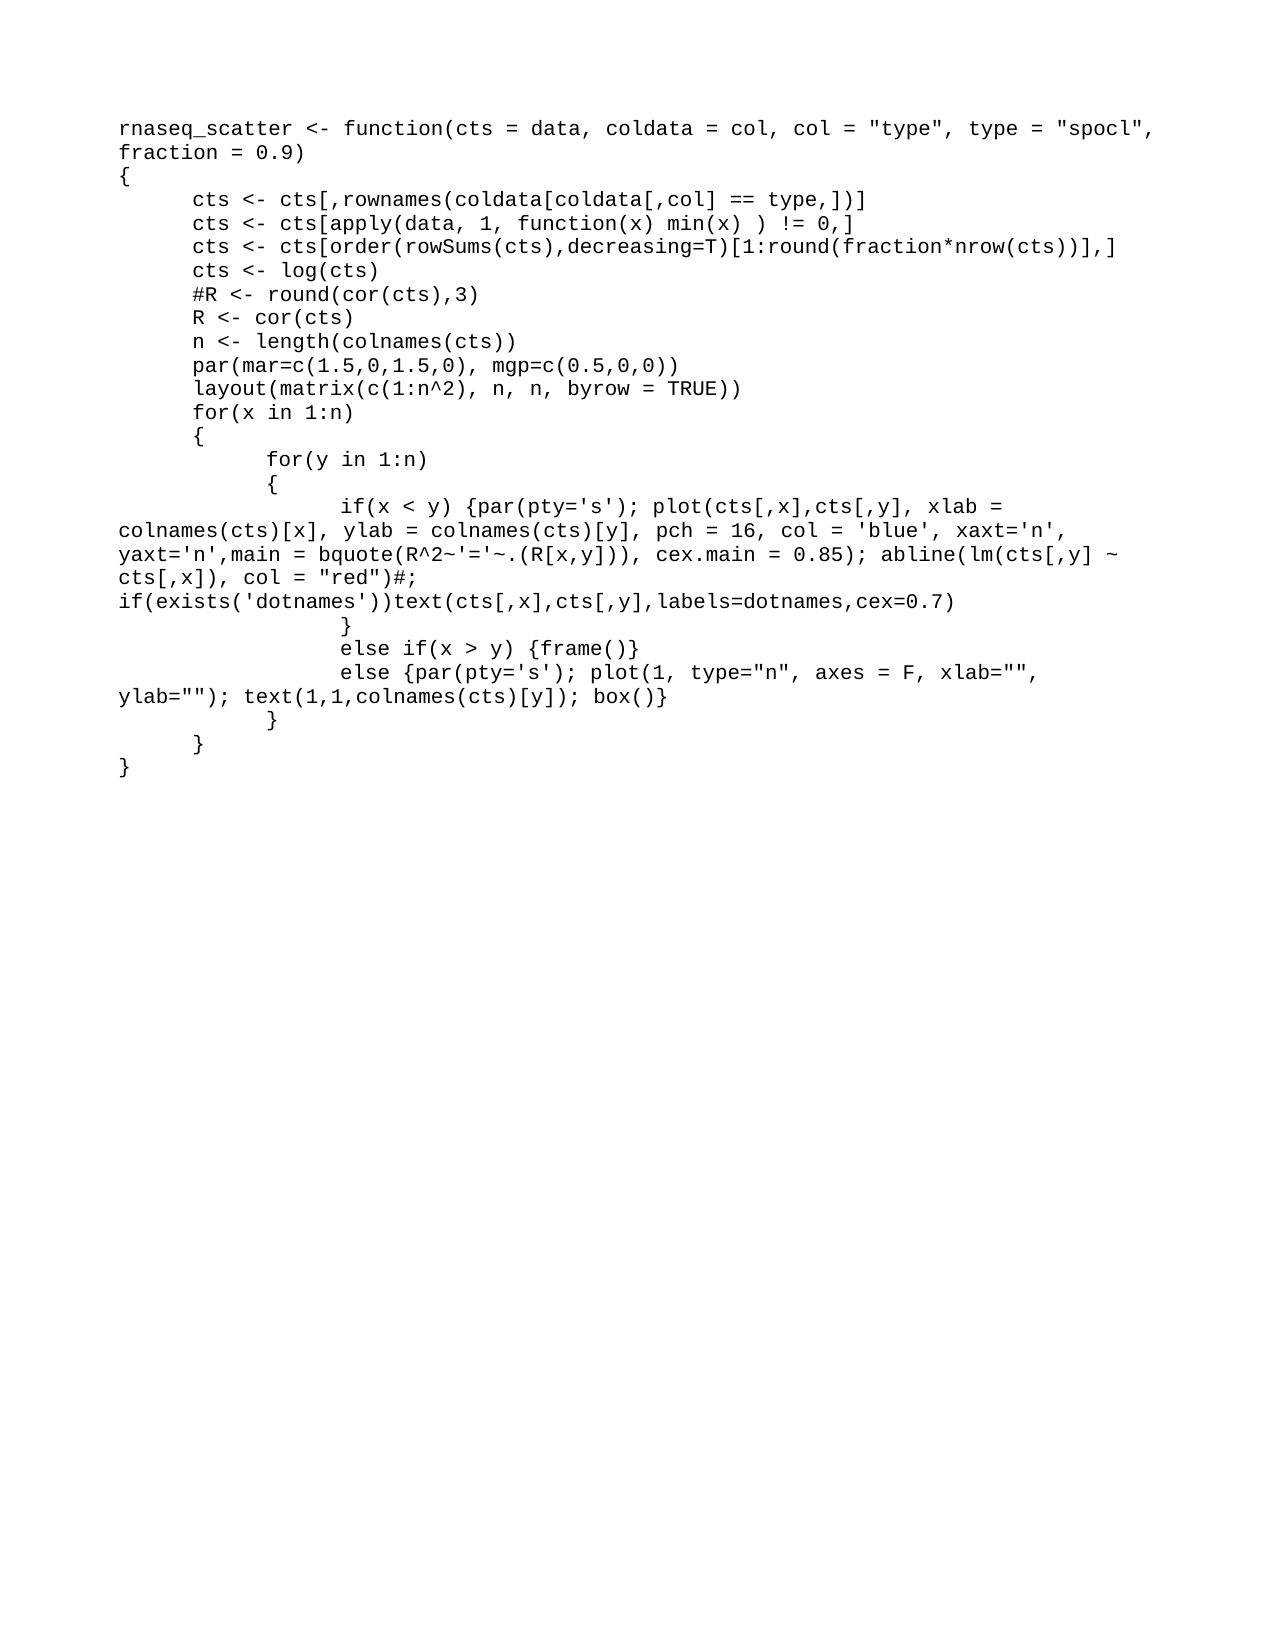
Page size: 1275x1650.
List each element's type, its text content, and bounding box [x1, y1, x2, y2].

text cts <- cts[,rownames(coldata[coldata[,col] == type,])] [118, 189, 1157, 213]
text { [118, 165, 1157, 189]
text { [118, 473, 1157, 496]
text #R <- round(cor(cts),3) [118, 284, 1157, 307]
text for(y in 1:n) [118, 449, 1157, 473]
text } [118, 757, 1157, 804]
text n <- length(colnames(cts)) [118, 331, 1157, 354]
text par(mar=c(1.5,0,1.5,0), mgp=c(0.5,0,0)) [118, 354, 1157, 378]
text layout(matrix(c(1:n^2), n, n, byrow = TRUE)) [118, 378, 1157, 402]
text cts <- cts[order(rowSums(cts),decreasing=T)[1:round(fraction*nrow(cts))],] [118, 236, 1157, 260]
text for(x in 1:n) [118, 402, 1157, 426]
text } [118, 615, 1157, 638]
text } [118, 709, 1157, 733]
text { [118, 426, 1157, 449]
text else {par(pty='s'); plot(1, type="n", axes = F, xlab="", ylab=""); text(1,1,colnames(cts)[y]); box()} [118, 662, 1157, 709]
text } [118, 733, 1157, 757]
text else if(x > y) {frame()} [118, 638, 1157, 662]
text if(x < y) {par(pty='s'); plot(cts[,x],cts[,y], xlab = colnames(cts)[x], ylab = colnames(cts)[y], pch = 16, col = 'blue', xaxt='n', yaxt='n',main = bquote(R^2~'='~.(R[x,y])), cex.main = 0.85); abline(lm(cts[,y] ~ cts[,x]), col = "red")#; if(exists('dotnames'))text(cts[,x],cts[,y],labels=dotnames,cex=0.7) [118, 496, 1157, 615]
text cts <- cts[apply(data, 1, function(x) min(x) ) != 0,] [118, 213, 1157, 236]
text R <- cor(cts) [118, 307, 1157, 331]
text rnaseq_scatter <- function(cts = data, coldata = col, col = "type", type = "spocl", fraction = 0.9) [118, 118, 1157, 165]
text cts <- log(cts) [118, 260, 1157, 284]
